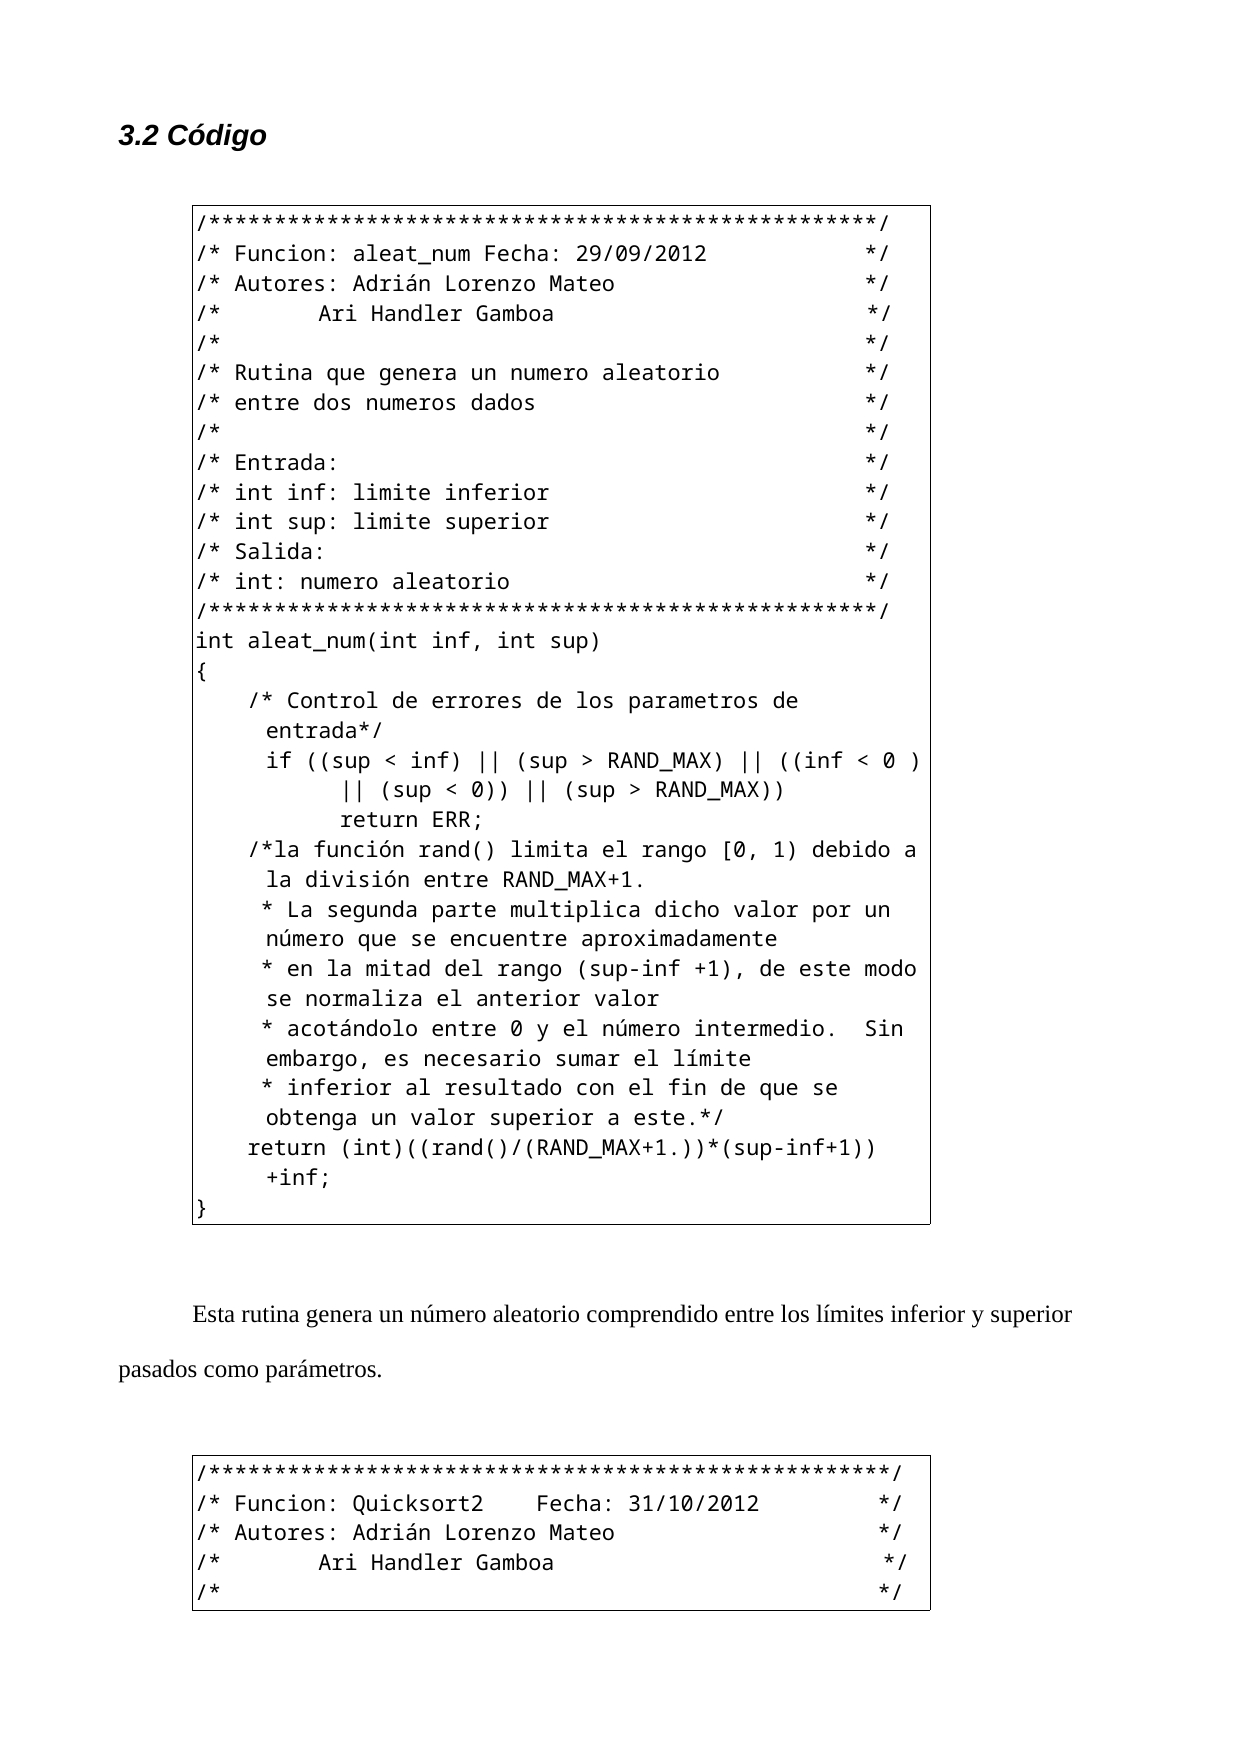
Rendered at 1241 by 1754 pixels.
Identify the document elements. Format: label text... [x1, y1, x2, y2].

text * La segunda parte multiplica dicho valor por un número que se encuentre aproximadamente [193, 891, 930, 950]
text /* Ari Handler Gamboa */ [193, 295, 930, 324]
text int aleat_num(int inf, int sup) [193, 622, 930, 652]
subtitle 3.2 Código [118, 118, 1122, 152]
text /* Funcion: Quicksort2 Fecha: 31/10/2012 */ [193, 1484, 930, 1514]
text /* int sup: limite superior */ [193, 503, 930, 533]
text /* Entrada: */ [193, 444, 930, 473]
text /***************************************************/ [193, 206, 930, 235]
text /* Rutina que genera un numero aleatorio */ [193, 354, 930, 384]
text * acotándolo entre 0 y el número intermedio. Sin embargo, es necesario sumar el límite [193, 1010, 930, 1069]
text /* */ [193, 1574, 930, 1610]
text /* Autores: Adrián Lorenzo Mateo */ [193, 265, 930, 295]
text /* Control de errores de los parametros de entrada*/ [193, 682, 930, 742]
text /*la función rand() limita el rango [0, 1) debido a la división entre RAND_MAX+1. [193, 831, 930, 891]
text { [193, 652, 930, 682]
text /* int: numero aleatorio */ [193, 563, 930, 593]
text } [193, 1188, 930, 1224]
text if ((sup < inf) || (sup > RAND_MAX) || ((inf < 0 ) || (sup < 0)) || (sup > RAND_MAX)) [193, 742, 930, 801]
text /* entre dos numeros dados */ [193, 384, 930, 414]
text Esta rutina genera un número aleatorio comprendido entre los límites inferior y superior [118, 1299, 1122, 1328]
text return (int)((rand()/(RAND_MAX+1.))*(sup-inf+1)) +inf; [193, 1129, 930, 1188]
text /* Ari Handler Gamboa */ [193, 1544, 930, 1574]
text pasados como parámetros. [118, 1354, 1122, 1383]
text /* Funcion: aleat_num Fecha: 29/09/2012 */ [193, 235, 930, 265]
text /****************************************************/ [193, 1456, 930, 1484]
text * inferior al resultado con el fin de que se obtenga un valor superior a este.*/ [193, 1069, 930, 1129]
text /* */ [193, 324, 930, 354]
text /* Autores: Adrián Lorenzo Mateo */ [193, 1514, 930, 1544]
text /* int inf: limite inferior */ [193, 473, 930, 503]
text * en la mitad del rango (sup-inf +1), de este modo se normaliza el anterior valor [193, 950, 930, 1010]
text /***************************************************/ [193, 593, 930, 622]
text return ERR; [193, 801, 930, 831]
text /* */ [193, 414, 930, 444]
text /* Salida: */ [193, 533, 930, 563]
